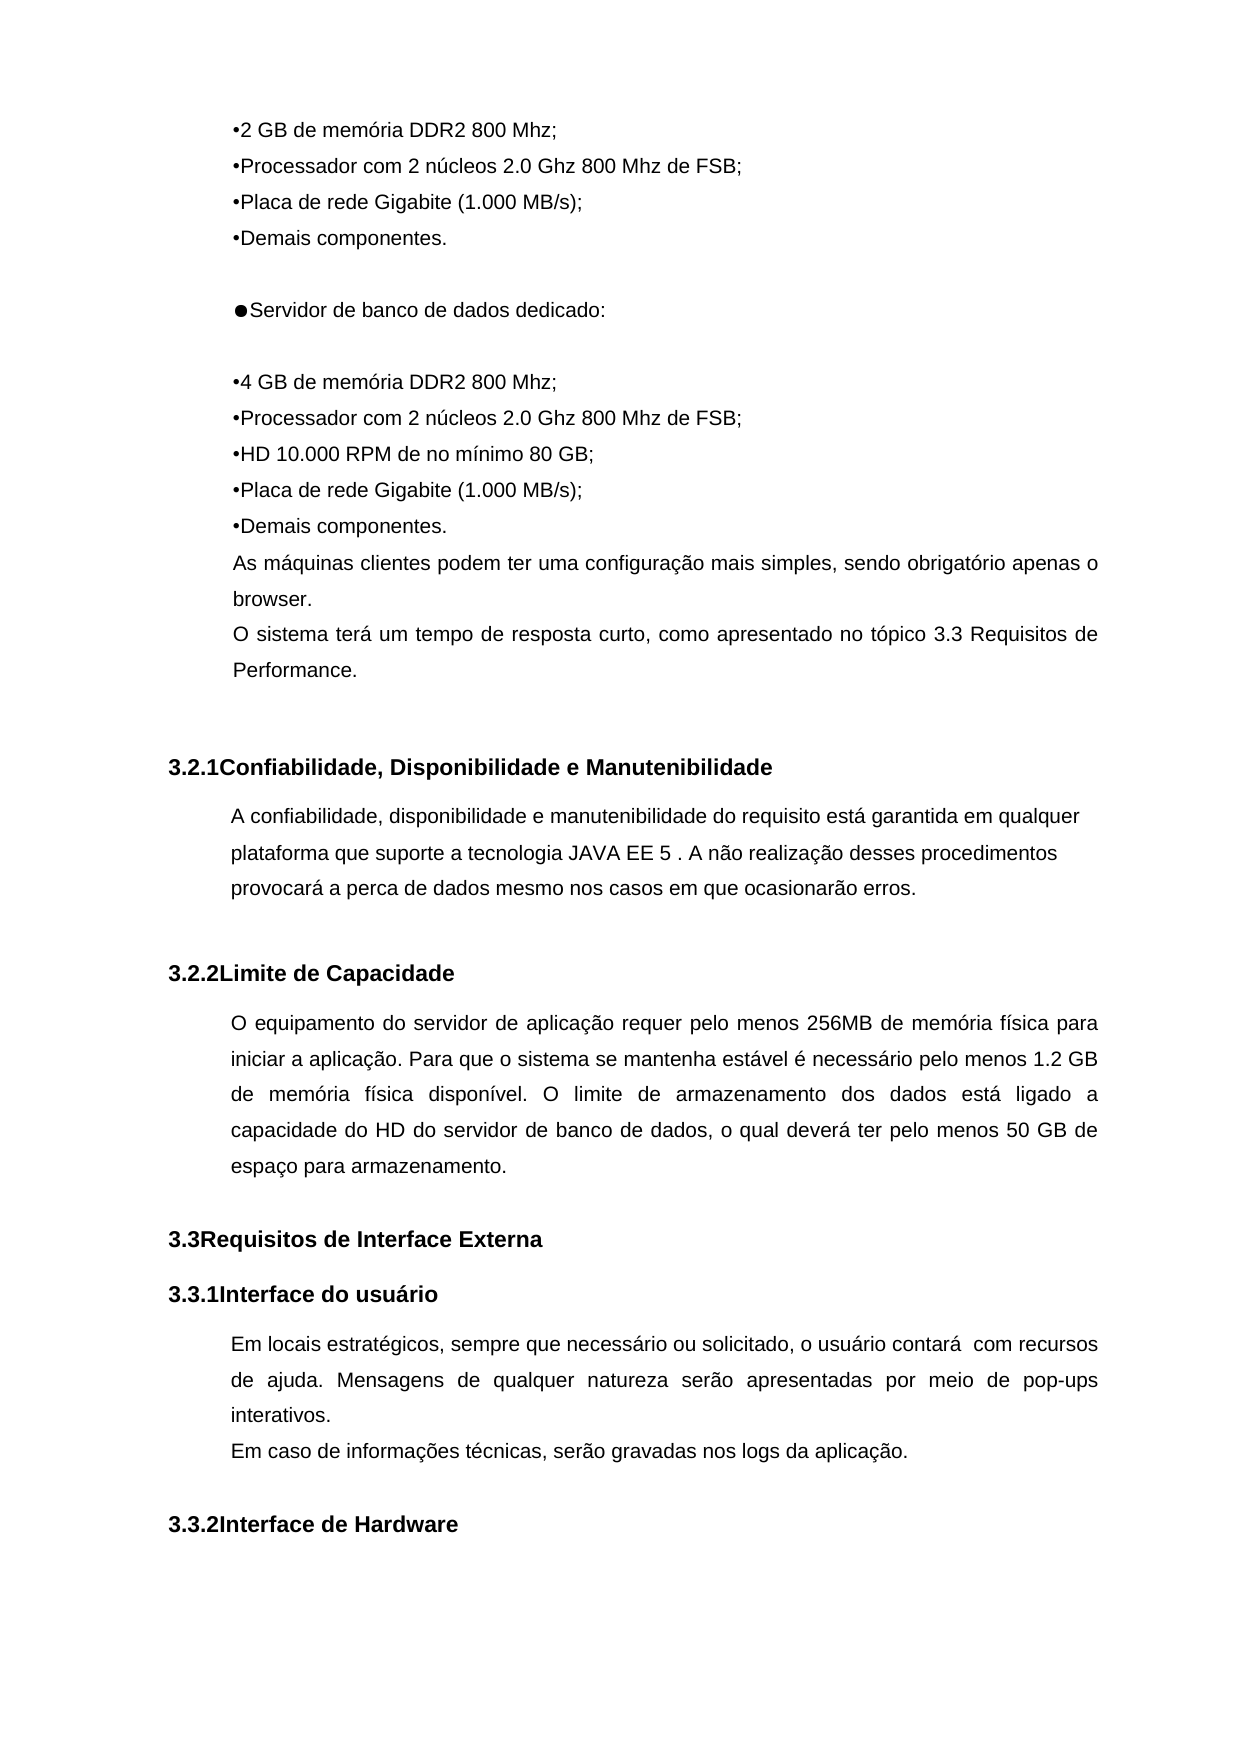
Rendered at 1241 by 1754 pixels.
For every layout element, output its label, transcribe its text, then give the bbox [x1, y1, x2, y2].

subtitle Requisitos de Interface Externa [168, 1226, 1100, 1252]
subtitle Interface de Hardware [168, 1511, 1100, 1537]
subtitle Interface do usuário [168, 1281, 1100, 1307]
text A confiabilidade, disponibilidade e manutenibilidade do requisito está garantida em qualquer plataforma que suporte a tecnologia JAVA EE 5 . A não realização desses procedimentos provocará a perca de dados mesmo nos casos em que ocasionarão erros. [231, 804, 1100, 900]
text O equipamento do servidor de aplicação requer pelo menos 256MB de memória física para iniciar a aplicação. Para que o sistema se mantenha estável é necessário pelo menos 1.2 GB de memória física disponível. O limite de armazenamento dos dados está ligado a capacidade do HD do servidor de banco de dados, o qual deverá ter pelo menos 50 GB de espaço para armazenamento. [231, 1010, 1100, 1178]
list Placa de rede Gigabite (1.000 MB/s); [233, 478, 1100, 502]
list Demais componentes. [233, 226, 1100, 250]
list 4 GB de memória DDR2 800 Mhz; [233, 370, 1100, 394]
list Demais componentes. [233, 514, 1100, 538]
list HD 10.000 RPM de no mínimo 80 GB; [233, 442, 1100, 466]
text Em caso de informações técnicas, serão gravadas nos logs da aplicação. [231, 1439, 1100, 1463]
subtitle Confiabilidade, Disponibilidade e Manutenibilidade [168, 754, 1100, 780]
list 2 GB de memória DDR2 800 Mhz; [233, 118, 1100, 142]
subtitle Limite de Capacidade [168, 960, 1100, 986]
list Servidor de banco de dados dedicado: [233, 298, 1100, 322]
text As máquinas clientes podem ter uma configuração mais simples, sendo obrigatório apenas o browser. [233, 550, 1100, 610]
text O sistema terá um tempo de resposta curto, como apresentado no tópico 3.3 Requisitos de Performance. [233, 622, 1100, 682]
list Processador com 2 núcleos 2.0 Ghz 800 Mhz de FSB; [233, 406, 1100, 430]
list Placa de rede Gigabite (1.000 MB/s); [233, 190, 1100, 214]
text Em locais estratégicos, sempre que necessário ou solicitado, o usuário contará com recursos de ajuda. Mensagens de qualquer natureza serão apresentadas por meio de pop-ups interativos. [231, 1331, 1100, 1427]
list Processador com 2 núcleos 2.0 Ghz 800 Mhz de FSB; [233, 154, 1100, 178]
